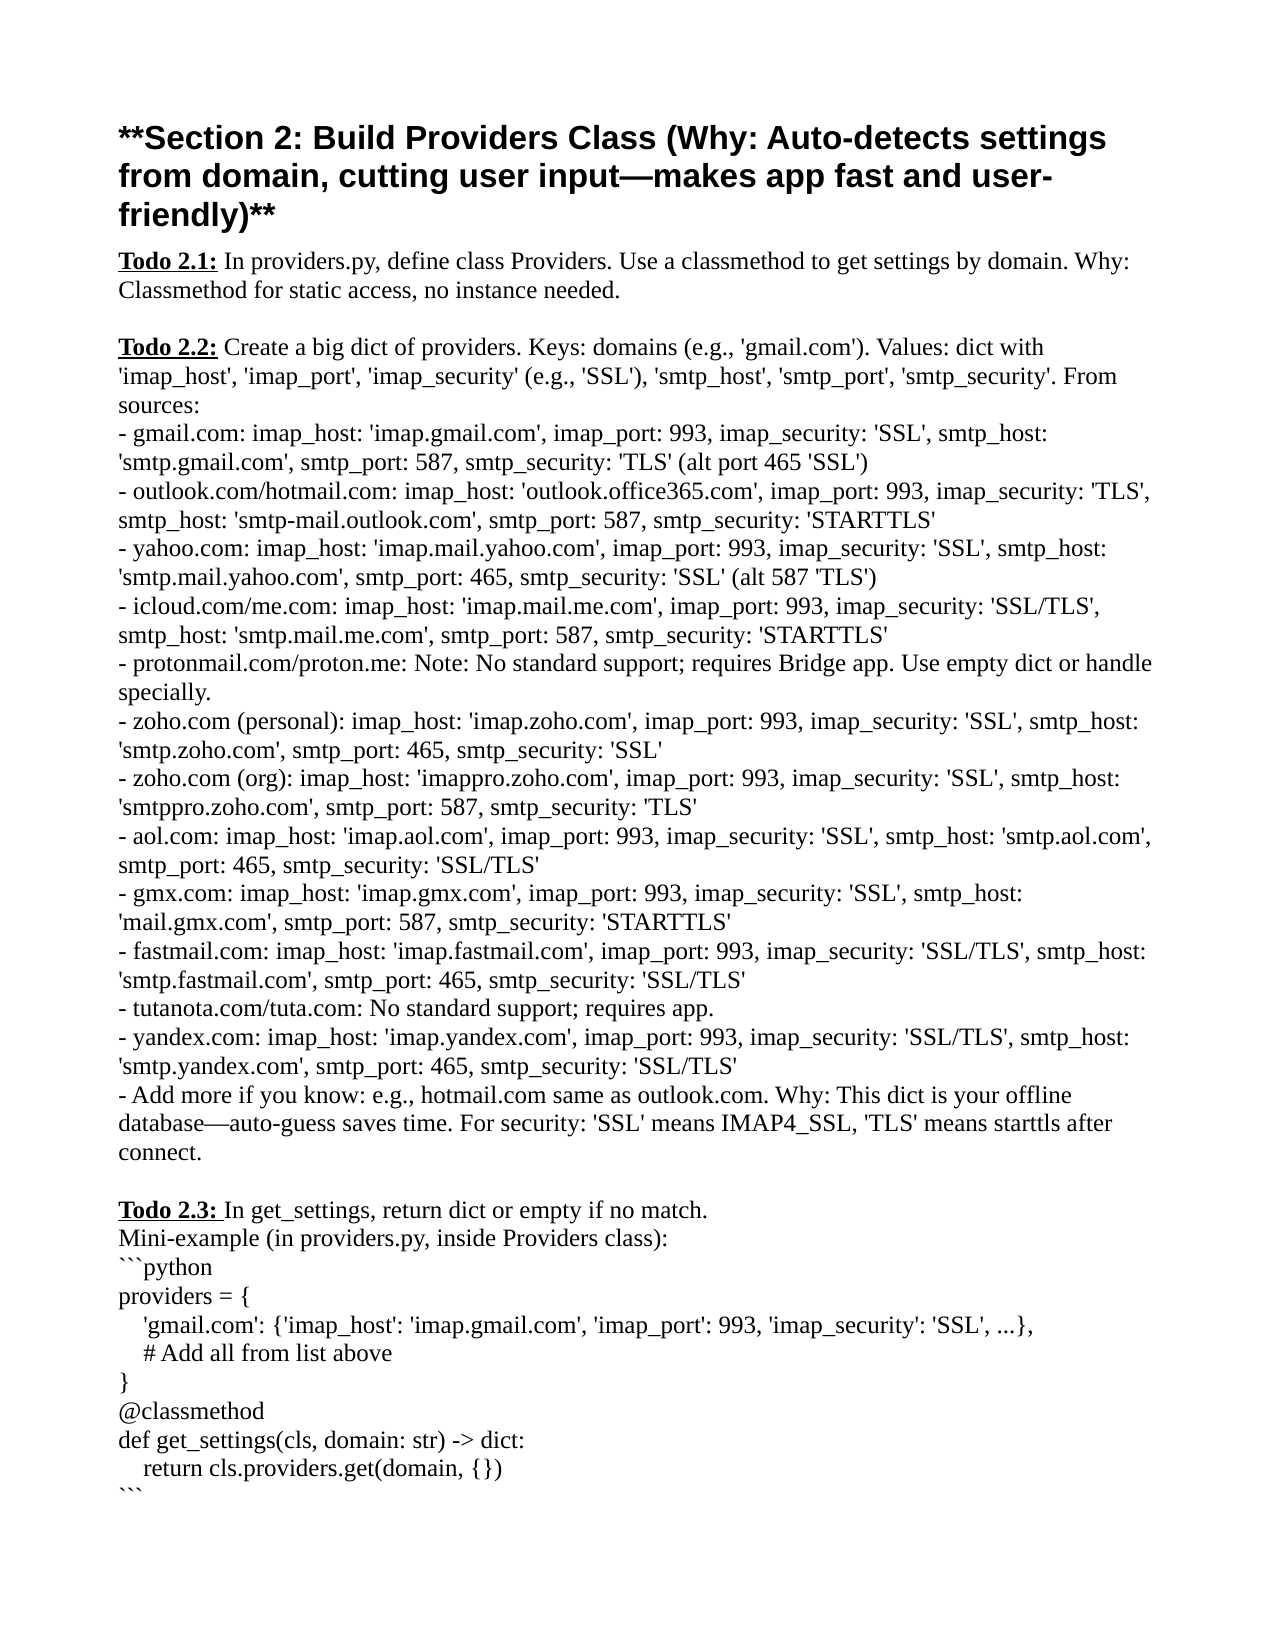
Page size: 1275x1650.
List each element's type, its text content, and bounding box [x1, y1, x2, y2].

text def get_settings(cls, domain: str) -> dict: [118, 1425, 1157, 1453]
text - zoho.com (personal): imap_host: 'imap.zoho.com', imap_port: 993, imap_security: 'SSL', smtp_host: 'smtp.zoho.com', smtp_port: 465, smtp_security: 'SSL' [118, 706, 1157, 763]
text providers = { [118, 1281, 1157, 1310]
text Todo 2.1: In providers.py, define class Providers. Use a classmethod to get settings by domain. Why: Classmethod for static access, no instance needed. [118, 246, 1157, 303]
text - protonmail.com/proton.me: Note: No standard support; requires Bridge app. Use empty dict or handle specially. [118, 648, 1157, 706]
text ``` [118, 1482, 1157, 1511]
text @classmethod [118, 1396, 1157, 1425]
text } [118, 1367, 1157, 1396]
text - gmail.com: imap_host: 'imap.gmail.com', imap_port: 993, imap_security: 'SSL', smtp_host: 'smtp.gmail.com', smtp_port: 587, smtp_security: 'TLS' (alt port 465 'SSL') [118, 418, 1157, 476]
text Mini-example (in providers.py, inside Providers class): [118, 1223, 1157, 1252]
text 'gmail.com': {'imap_host': 'imap.gmail.com', 'imap_port': 993, 'imap_security': 'SSL', ...}, [118, 1310, 1157, 1338]
text - icloud.com/me.com: imap_host: 'imap.mail.me.com', imap_port: 993, imap_security: 'SSL/TLS', smtp_host: 'smtp.mail.me.com', smtp_port: 587, smtp_security: 'STARTTLS' [118, 591, 1157, 648]
text Todo 2.3: In get_settings, return dict or empty if no match. [118, 1195, 1157, 1223]
text Todo 2.2: Create a big dict of providers. Keys: domains (e.g., 'gmail.com'). Values: dict with 'imap_host', 'imap_port', 'imap_security' (e.g., 'SSL'), 'smtp_host', 'smtp_port', 'smtp_security'. From sources: [118, 332, 1157, 418]
text - fastmail.com: imap_host: 'imap.fastmail.com', imap_port: 993, imap_security: 'SSL/TLS', smtp_host: 'smtp.fastmail.com', smtp_port: 465, smtp_security: 'SSL/TLS' [118, 936, 1157, 993]
subtitle **Section 2: Build Providers Class (Why: Auto-detects settings from domain, cutting user input—makes app fast and user-friendly)** [118, 118, 1157, 233]
text - gmx.com: imap_host: 'imap.gmx.com', imap_port: 993, imap_security: 'SSL', smtp_host: 'mail.gmx.com', smtp_port: 587, smtp_security: 'STARTTLS' [118, 878, 1157, 936]
text - tutanota.com/tuta.com: No standard support; requires app. [118, 993, 1157, 1022]
text # Add all from list above [118, 1338, 1157, 1367]
text - Add more if you know: e.g., hotmail.com same as outlook.com. Why: This dict is your offline database—auto-guess saves time. For security: 'SSL' means IMAP4_SSL, 'TLS' means starttls after connect. [118, 1080, 1157, 1166]
text - zoho.com (org): imap_host: 'imappro.zoho.com', imap_port: 993, imap_security: 'SSL', smtp_host: 'smtppro.zoho.com', smtp_port: 587, smtp_security: 'TLS' [118, 763, 1157, 821]
text ```python [118, 1252, 1157, 1281]
text - yandex.com: imap_host: 'imap.yandex.com', imap_port: 993, imap_security: 'SSL/TLS', smtp_host: 'smtp.yandex.com', smtp_port: 465, smtp_security: 'SSL/TLS' [118, 1022, 1157, 1080]
text - aol.com: imap_host: 'imap.aol.com', imap_port: 993, imap_security: 'SSL', smtp_host: 'smtp.aol.com', smtp_port: 465, smtp_security: 'SSL/TLS' [118, 821, 1157, 878]
text - outlook.com/hotmail.com: imap_host: 'outlook.office365.com', imap_port: 993, imap_security: 'TLS', smtp_host: 'smtp-mail.outlook.com', smtp_port: 587, smtp_security: 'STARTTLS' [118, 476, 1157, 533]
text - yahoo.com: imap_host: 'imap.mail.yahoo.com', imap_port: 993, imap_security: 'SSL', smtp_host: 'smtp.mail.yahoo.com', smtp_port: 465, smtp_security: 'SSL' (alt 587 'TLS') [118, 533, 1157, 591]
text return cls.providers.get(domain, {}) [118, 1453, 1157, 1482]
